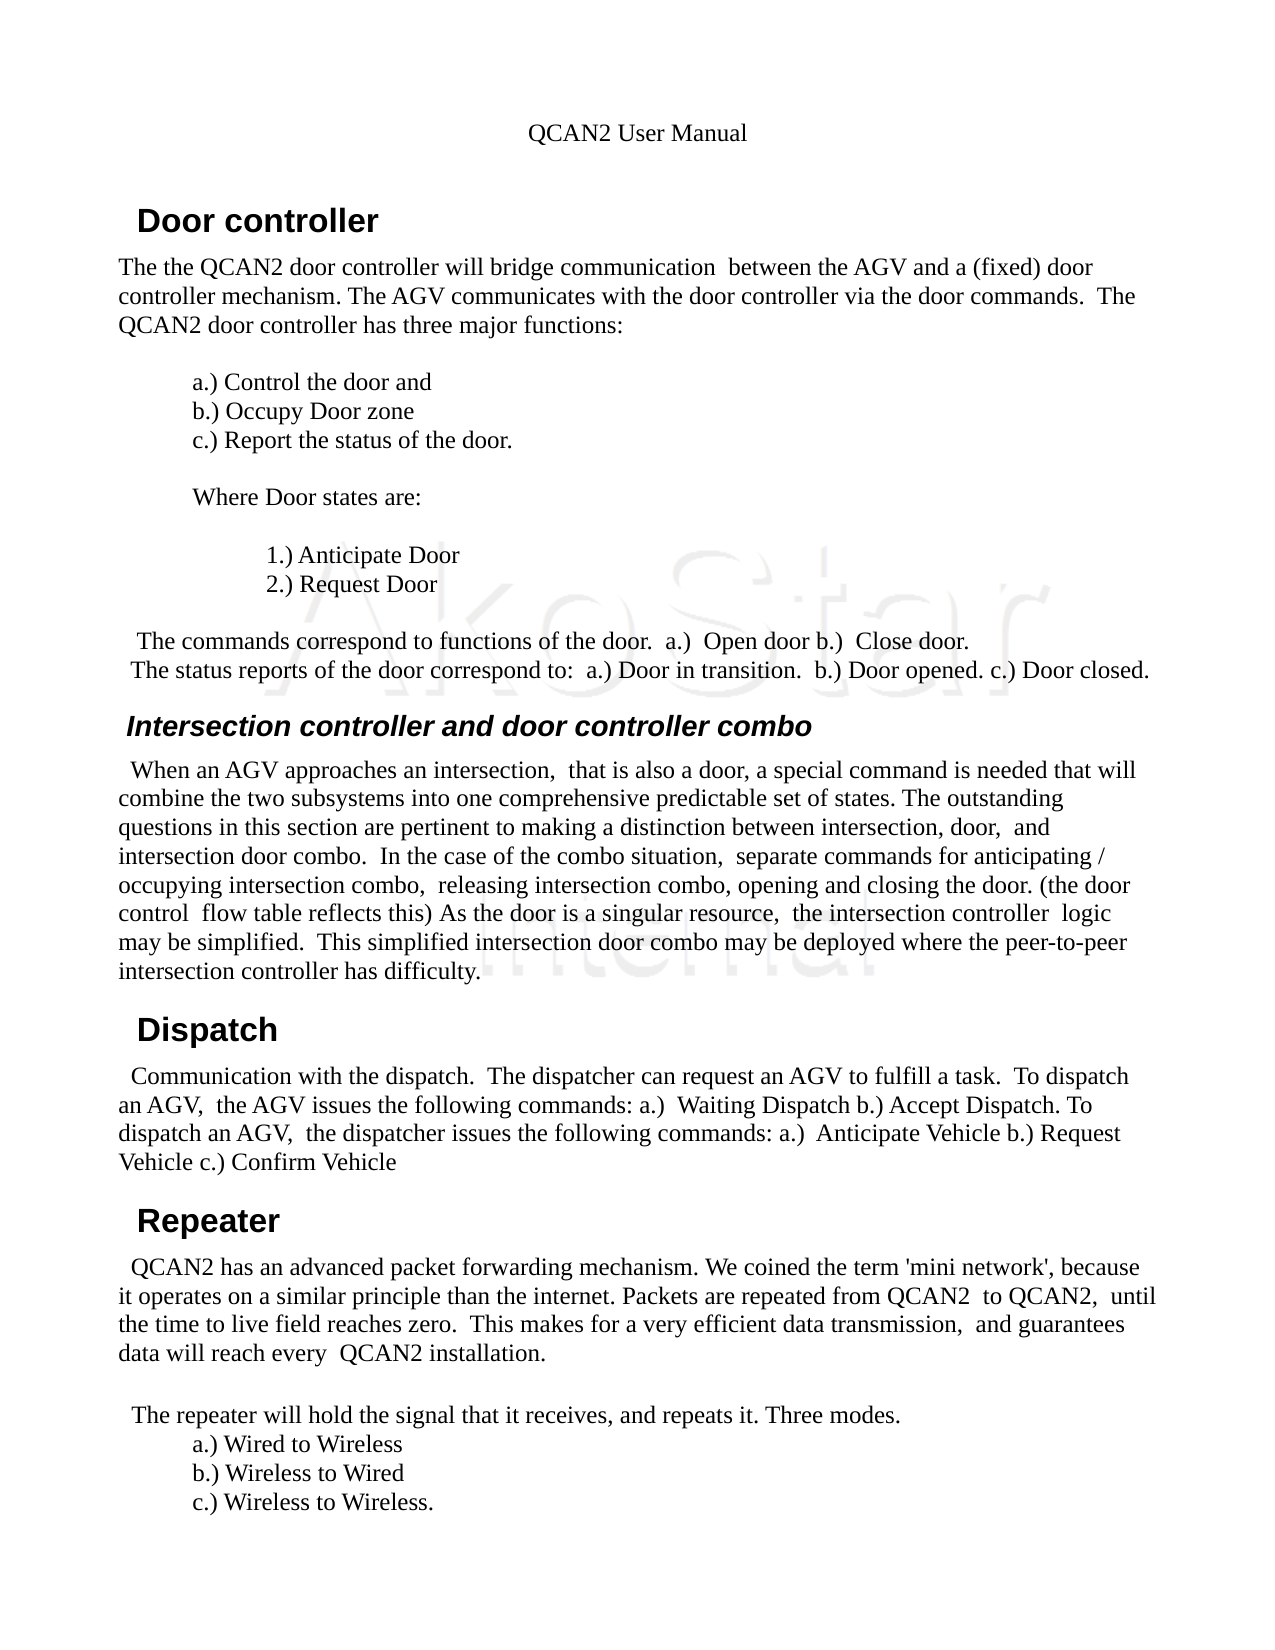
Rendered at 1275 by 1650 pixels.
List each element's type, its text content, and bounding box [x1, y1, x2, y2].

text The repeater will hold the signal that it receives, and repeats it. Three modes. [118, 1396, 1157, 1429]
text c.) Report the status of the door. [118, 425, 1157, 454]
picture [237, 985, 1038, 1010]
picture [237, 1048, 1038, 1061]
picture [237, 454, 1038, 482]
text c.) Wireless to Wireless. [118, 1487, 1157, 1516]
text a.) Control the door and [118, 367, 1157, 396]
picture [237, 511, 1038, 540]
text Communication with the dispatch. The dispatcher can request an AGV to fulfill a task. To dispatch an AGV, the AGV issues the following commands: a.) Waiting Dispatch b.) Accept Dispatch. To dispatch an AGV, the dispatcher issues the following commands: a.) Anticipate Vehicle b.) Request Vehicle c.) Confirm Vehicle [118, 1061, 1157, 1176]
subtitle Dispatch [118, 1010, 1157, 1048]
picture [237, 742, 1038, 755]
text 2.) Request Door [118, 569, 1157, 597]
text b.) Occupy Door zone [118, 396, 1157, 425]
text The commands correspond to functions of the door. a.) Open door b.) Close door. [118, 626, 1157, 655]
picture [237, 684, 1038, 709]
subtitle Door controller [118, 201, 1157, 240]
text The the QCAN2 door controller will bridge communication between the AGV and a (fixed) door controller mechanism. The AGV communicates with the door controller via the door commands. The QCAN2 door controller has three major functions: [118, 252, 1157, 339]
subtitle Repeater [118, 1201, 1157, 1239]
text a.) Wired to Wireless [118, 1429, 1157, 1458]
picture [237, 1176, 1038, 1201]
subtitle Intersection controller and door controller combo [118, 709, 1157, 742]
text QCAN2 has an advanced packet forwarding mechanism. We coined the term 'mini network', because it operates on a similar principle than the internet. Packets are repeated from QCAN2 to QCAN2, until the time to live field reaches zero. This makes for a very efficient data transmission, and guarantees data will reach every QCAN2 installation. [118, 1252, 1157, 1367]
text 1.) Anticipate Door [118, 540, 1157, 569]
text Where Door states are: [118, 482, 1157, 511]
text When an AGV approaches an intersection, that is also a door, a special command is needed that will combine the two subsystems into one comprehensive predictable set of states. The outstanding questions in this section are pertinent to making a distinction between intersection, door, and intersection door combo. In the case of the combo situation, separate commands for anticipating / occupying intersection combo, releasing intersection combo, opening and closing the door. (the door control flow table reflects this) As the door is a singular resource, the intersection controller logic may be simplified. This simplified intersection door combo may be deployed where the peer-to-peer intersection controller has difficulty. [118, 755, 1157, 985]
text The status reports of the door correspond to: a.) Door in transition. b.) Door opened. c.) Door closed. [118, 655, 1157, 684]
picture [237, 597, 1038, 626]
text b.) Wireless to Wired [118, 1458, 1157, 1487]
